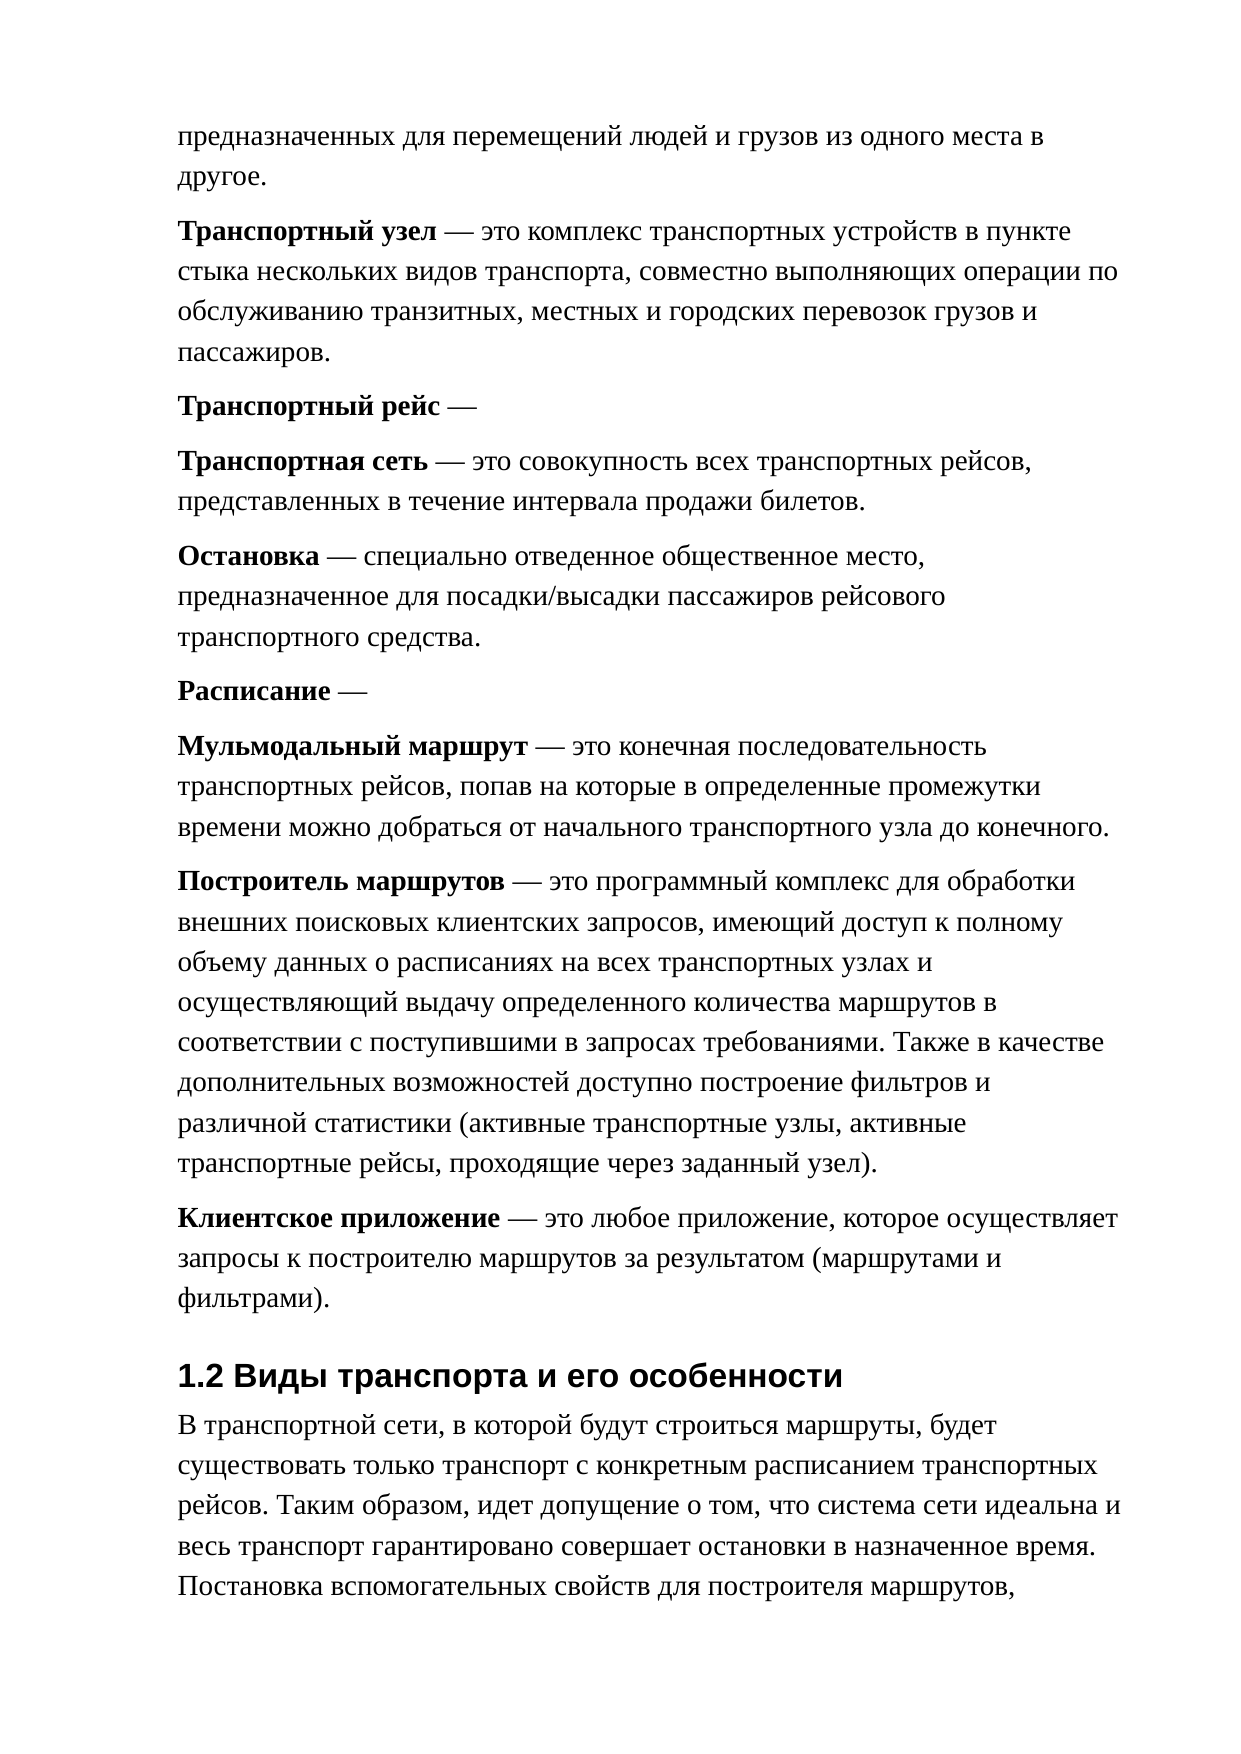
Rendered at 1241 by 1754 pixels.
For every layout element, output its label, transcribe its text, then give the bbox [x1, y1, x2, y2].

text Транспортная сеть — это совокупность всех транспортных рейсов, представленных в течение интервала продажи билетов. [177, 443, 1122, 517]
text Остановка — специально отведенное общественное место, предназначенное для посадки/высадки пассажиров рейсового транспортного средства. [177, 538, 1122, 652]
text предназначенных для перемещений людей и грузов из одного места в другое. [177, 118, 1122, 192]
text Транспортный узел — это комплекс транспортных устройств в пункте стыка нескольких видов транспорта, совместно выполняющих операции по обслуживанию транзитных, местных и городских перевозок грузов и пассажиров. [177, 213, 1122, 367]
text Расписание — [177, 673, 1122, 707]
text Транспортный рейс — [177, 388, 1122, 422]
subtitle 1.2 Виды транспорта и его особенности [177, 1356, 1122, 1394]
text Мульмодальный маршрут — это конечная последовательность транспортных рейсов, попав на которые в определенные промежутки времени можно добраться от начального транспортного узла до конечного. [177, 728, 1122, 842]
text Построитель маршрутов — это программный комплекс для обработки внешних поисковых клиентских запросов, имеющий доступ к полному объему данных о расписаниях на всех транспортных узлах и осуществляющий выдачу определенного количества маршрутов в соответствии с поступившими в запросах требованиями. Также в качестве дополнительных возможностей доступно построение фильтров и различной статистики (активные транспортные узлы, активные транспортные рейсы, проходящие через заданный узел). [177, 863, 1122, 1178]
text Клиентское приложение — это любое приложение, которое осуществляет запросы к построителю маршрутов за результатом (маршрутами и фильтрами). [177, 1200, 1122, 1314]
text В транспортной сети, в которой будут строиться маршруты, будет существовать только транспорт с конкретным расписанием транспортных рейсов. Таким образом, идет допущение о том, что система сети идеальна и весь транспорт гарантировано совершает остановки в назначенное время. Постановка вспомогательных свойств для построителя маршрутов, [177, 1407, 1122, 1601]
